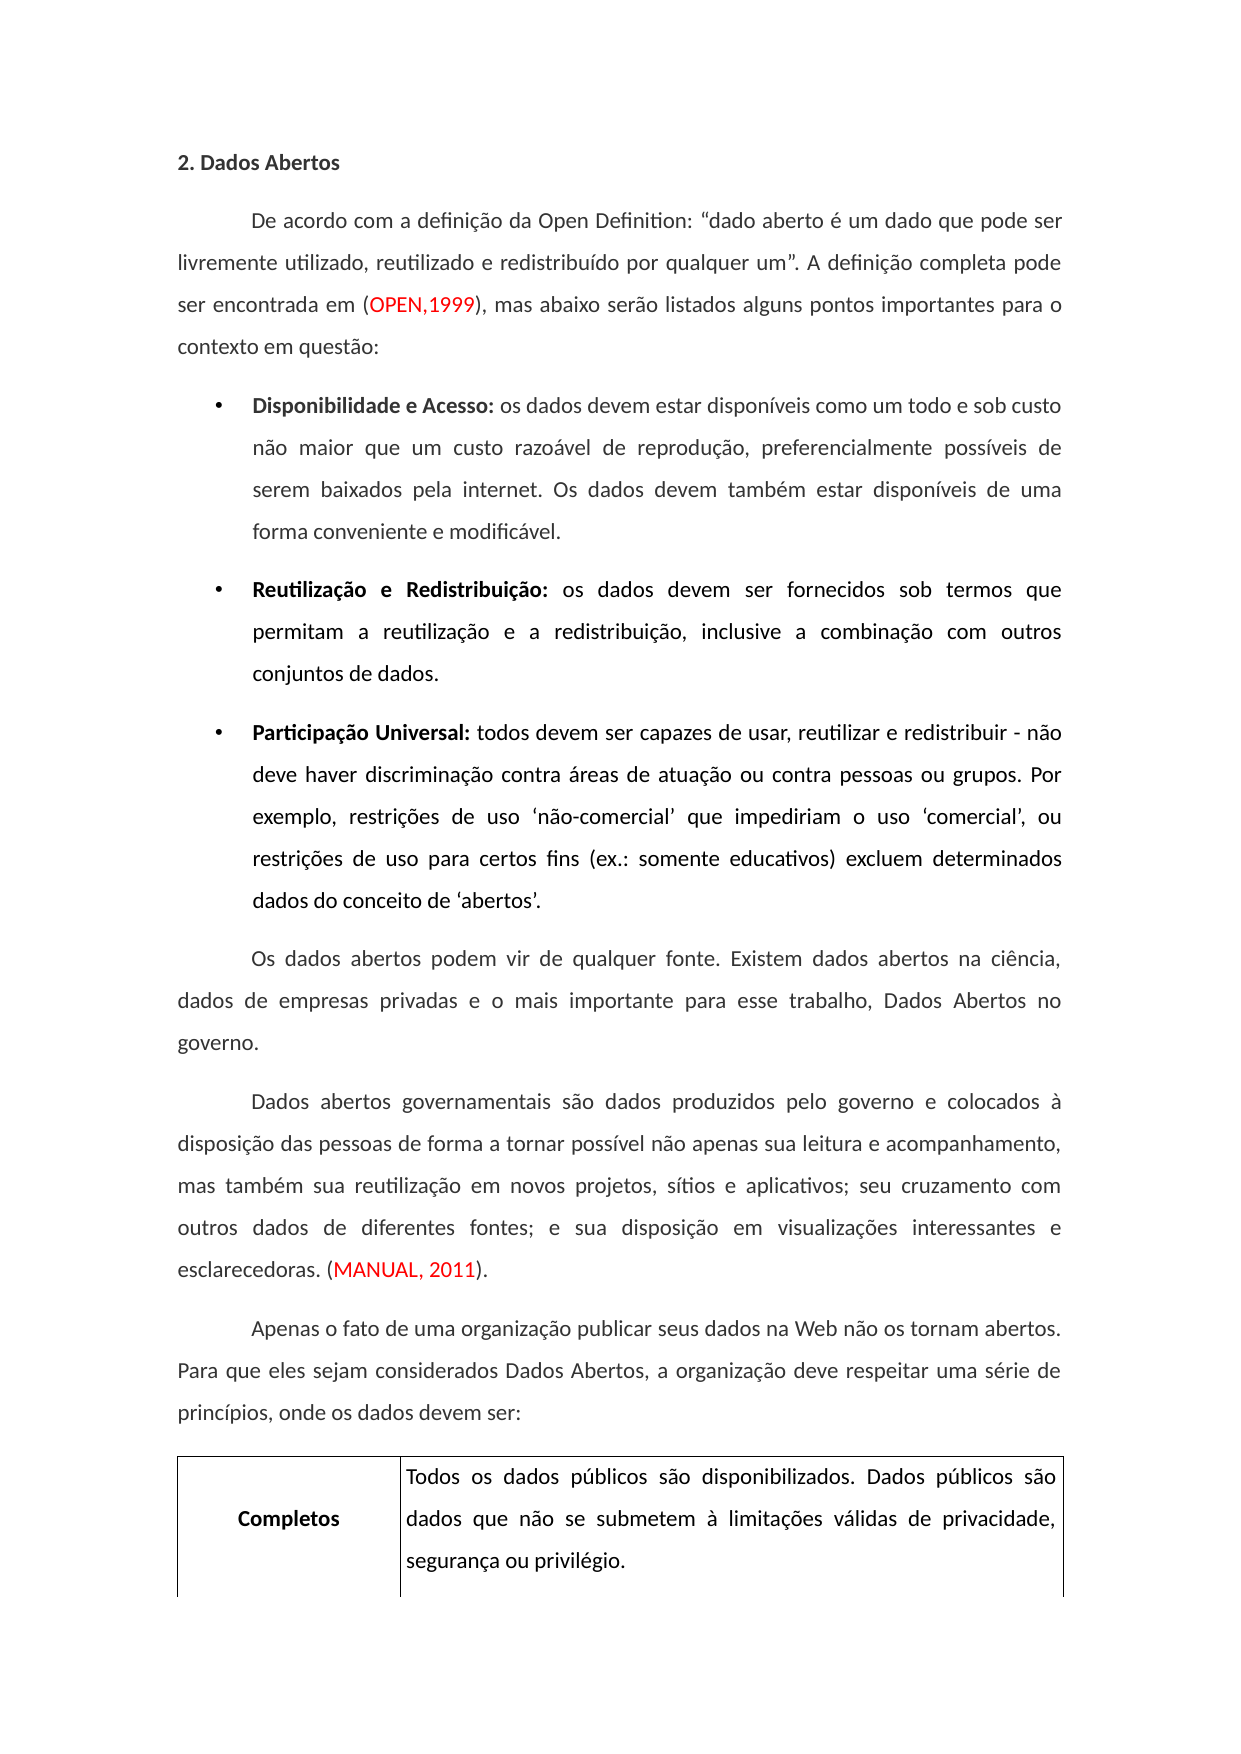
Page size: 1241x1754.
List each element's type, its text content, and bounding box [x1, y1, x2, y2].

table_header Completos [178, 1457, 400, 1597]
text Dados abertos governamentais são dados produzidos pelo governo e colocados à disposição das pessoas de forma a tornar possível não apenas sua leitura e acompanhamento, mas também sua reutilização em novos projetos, sítios e aplicativos; seu cruzamento com outros dados de diferentes fontes; e sua disposição em visualizações interessantes e esclarecedoras. (MANUAL, 2011). [177, 1087, 1063, 1283]
text De acordo com a definição da Open Definition: “dado aberto é um dado que pode ser livremente utilizado, reutilizado e redistribuído por qualquer um”. A definição completa pode ser encontrada em (OPEN,1999), mas abaixo serão listados alguns pontos importantes para o contexto em questão: [177, 206, 1063, 360]
text Os dados abertos podem vir de qualquer fonte. Existem dados abertos na ciência, dados de empresas privadas e o mais importante para esse trabalho, Dados Abertos no governo. [177, 944, 1063, 1057]
list Participação Universal: todos devem ser capazes de usar, reutilizar e redistribuir - não deve haver discriminação contra áreas de atuação ou contra pessoas ou grupos. Por exemplo, restrições de uso ‘não-comercial’ que impediriam o uso ‘comercial’, ou restrições de uso para certos fins (ex.: somente educativos) excluem determinados dados do conceito de ‘abertos’. [215, 718, 1063, 914]
list Disponibilidade e Acesso: os dados devem estar disponíveis como um todo e sob custo não maior que um custo razoável de reprodução, preferencialmente possíveis de serem baixados pela internet. Os dados devem também estar disponíveis de uma forma conveniente e modificável. [215, 391, 1063, 545]
text Apenas o fato de uma organização publicar seus dados na Web não os tornam abertos. Para que eles sejam considerados Dados Abertos, a organização deve respeitar uma série de princípios, onde os dados devem ser: [177, 1314, 1063, 1426]
text 2. Dados Abertos [177, 148, 1063, 176]
table_header Todos os dados públicos são disponibilizados. Dados públicos são dados que não se submetem à limitações válidas de privacidade, segurança ou privilégio. [401, 1457, 1063, 1597]
list Reutilização e Redistribuição: os dados devem ser fornecidos sob termos que permitam a reutilização e a redistribuição, inclusive a combinação com outros conjuntos de dados. [215, 575, 1063, 687]
